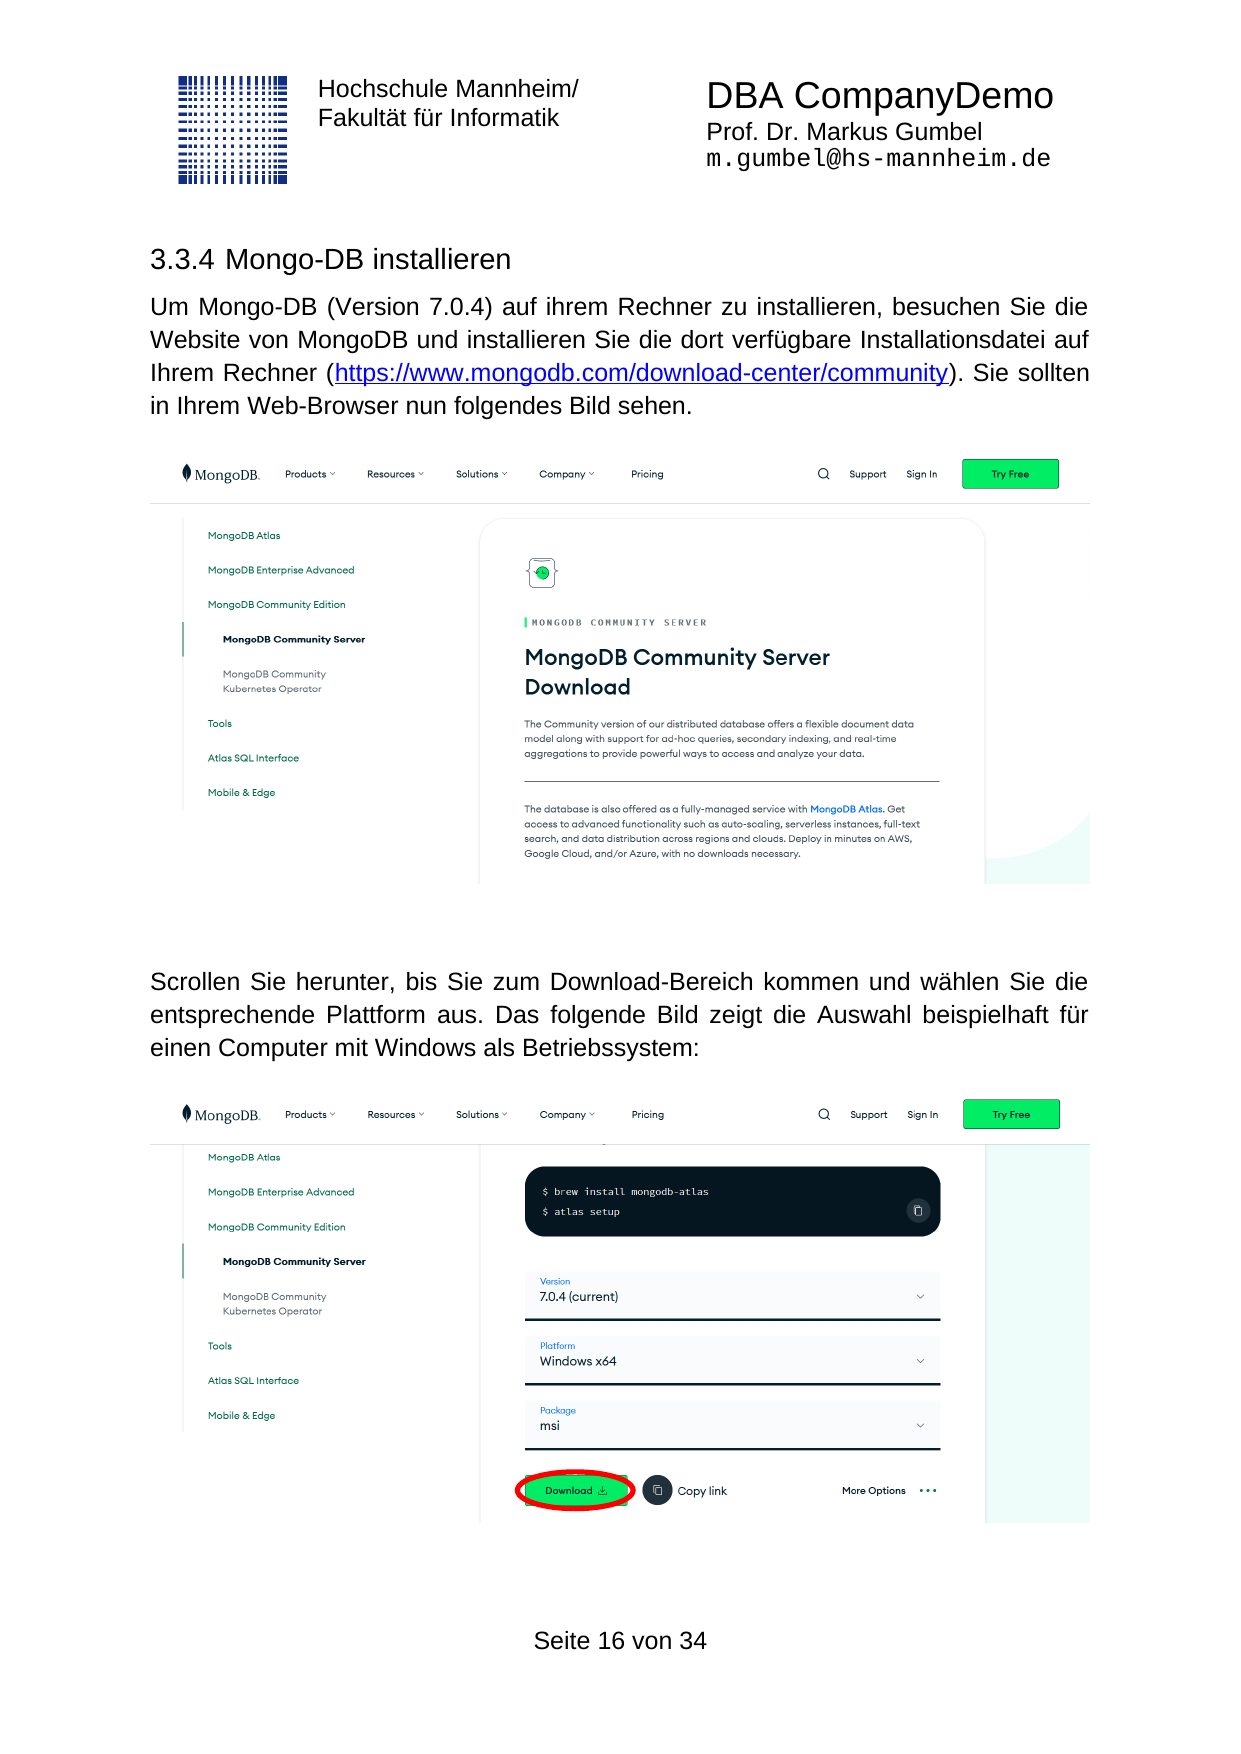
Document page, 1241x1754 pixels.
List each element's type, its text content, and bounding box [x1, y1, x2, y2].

text Um Mongo-DB (Version 7.0.4) auf ihrem Rechner zu installieren, besuchen Sie die Website von MongoDB und installieren Sie die dort verfügbare Installationsdatei auf Ihrem Rechner (https://www.mongodb.com/download-center/community). Sie sollten in Ihrem Web-Browser nun folgendes Bild sehen. [150, 292, 1090, 420]
picture [150, 445, 1091, 884]
subtitle Mongo-DB installieren [150, 242, 1090, 275]
picture [150, 1087, 1091, 1523]
text Scrollen Sie herunter, bis Sie zum Download-Bereich kommen und wählen Sie die entsprechende Plattform aus. Das folgende Bild zeigt die Auswahl beispielhaft für einen Computer mit Windows als Betriebssystem: [150, 967, 1090, 1062]
picture [176, 73, 289, 185]
